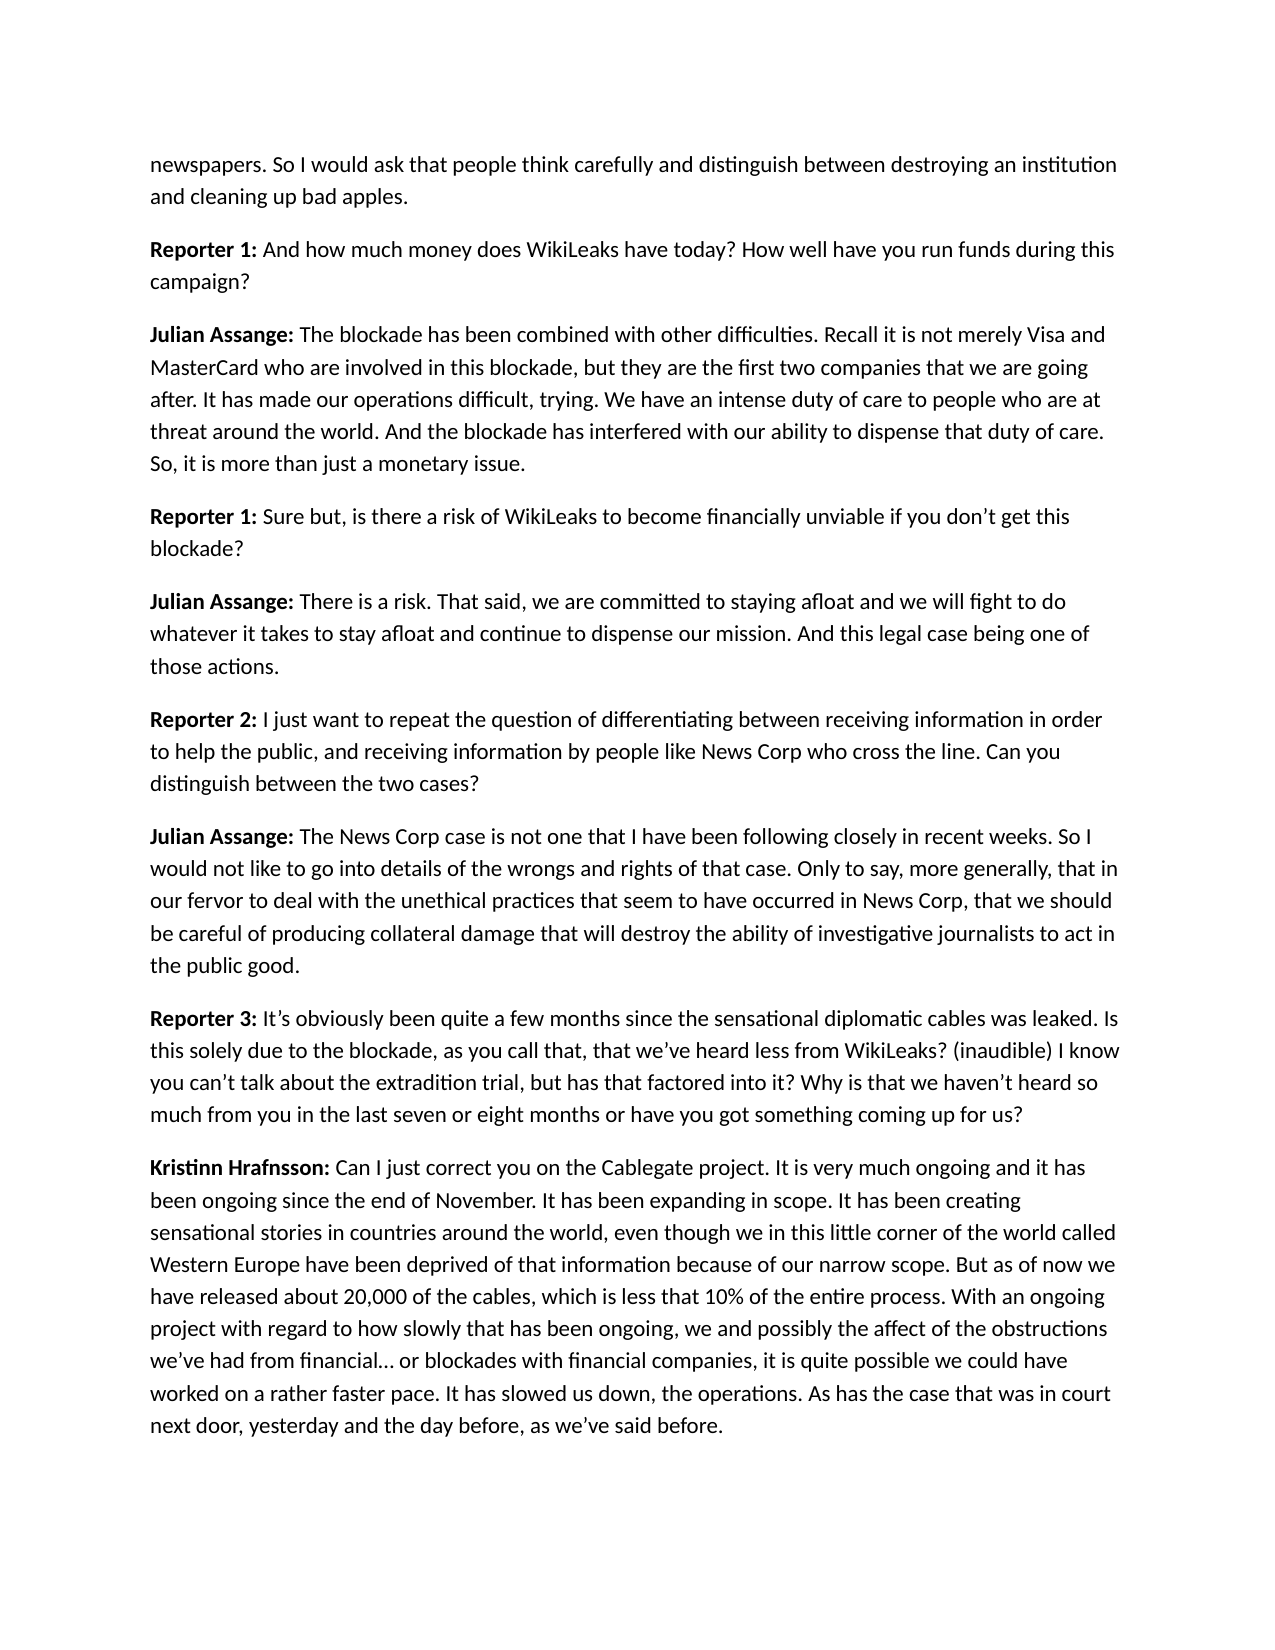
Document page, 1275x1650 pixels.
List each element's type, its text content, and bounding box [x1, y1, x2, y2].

text Julian Assange: There is a risk. That said, we are committed to staying afloat and we will fight to do whatever it takes to stay afloat and continue to dispense our mission. And this legal case being one of those actions. [150, 587, 1125, 680]
text Julian Assange: The News Corp case is not one that I have been following closely in recent weeks. So I would not like to go into details of the wrongs and rights of that case. Only to say, more generally, that in our fervor to deal with the unethical practices that seem to have occurred in News Corp, that we should be careful of producing collateral damage that will destroy the ability of investigative journalists to act in the public good. [150, 822, 1125, 979]
text Reporter 3: It’s obviously been quite a few months since the sensational diplomatic cables was leaked. Is this solely due to the blockade, as you call that, that we’ve heard less from WikiLeaks? (inaudible) I know you can’t talk about the extradition trial, but has that factored into it? Why is that we haven’t heard so much from you in the last seven or eight months or have you got something coming up for us? [150, 1004, 1125, 1128]
text Julian Assange: The blockade has been combined with other difficulties. Recall it is not merely Visa and MasterCard who are involved in this blockade, but they are the first two companies that we are going after. It has made our operations difficult, trying. We have an intense duty of care to people who are at threat around the world. And the blockade has interfered with our ability to dispense that duty of care. So, it is more than just a monetary issue. [150, 320, 1125, 477]
text Reporter 1: Sure but, is there a risk of WikiLeaks to become financially unviable if you don’t get this blockade? [150, 502, 1125, 562]
text Reporter 2: I just want to repeat the question of differentiating between receiving information in order to help the public, and receiving information by people like News Corp who cross the line. Can you distinguish between the two cases? [150, 705, 1125, 797]
text Reporter 1: And how much money does WikiLeaks have today? How well have you run funds during this campaign? [150, 235, 1125, 295]
text newspapers. So I would ask that people think carefully and distinguish between destroying an institution and cleaning up bad apples. [150, 150, 1125, 210]
text Kristinn Hrafnsson: Can I just correct you on the Cablegate project. It is very much ongoing and it has been ongoing since the end of November. It has been expanding in scope. It has been creating sensational stories in countries around the world, even though we in this little corner of the world called Western Europe have been deprived of that information because of our narrow scope. But as of now we have released about 20,000 of the cables, which is less that 10% of the entire process. With an ongoing project with regard to how slowly that has been ongoing, we and possibly the affect of the obstructions we’ve had from financial… or blockades with financial companies, it is quite possible we could have worked on a rather faster pace. It has slowed us down, the operations. As has the case that was in court next door, yesterday and the day before, as we’ve said before. [150, 1153, 1125, 1439]
